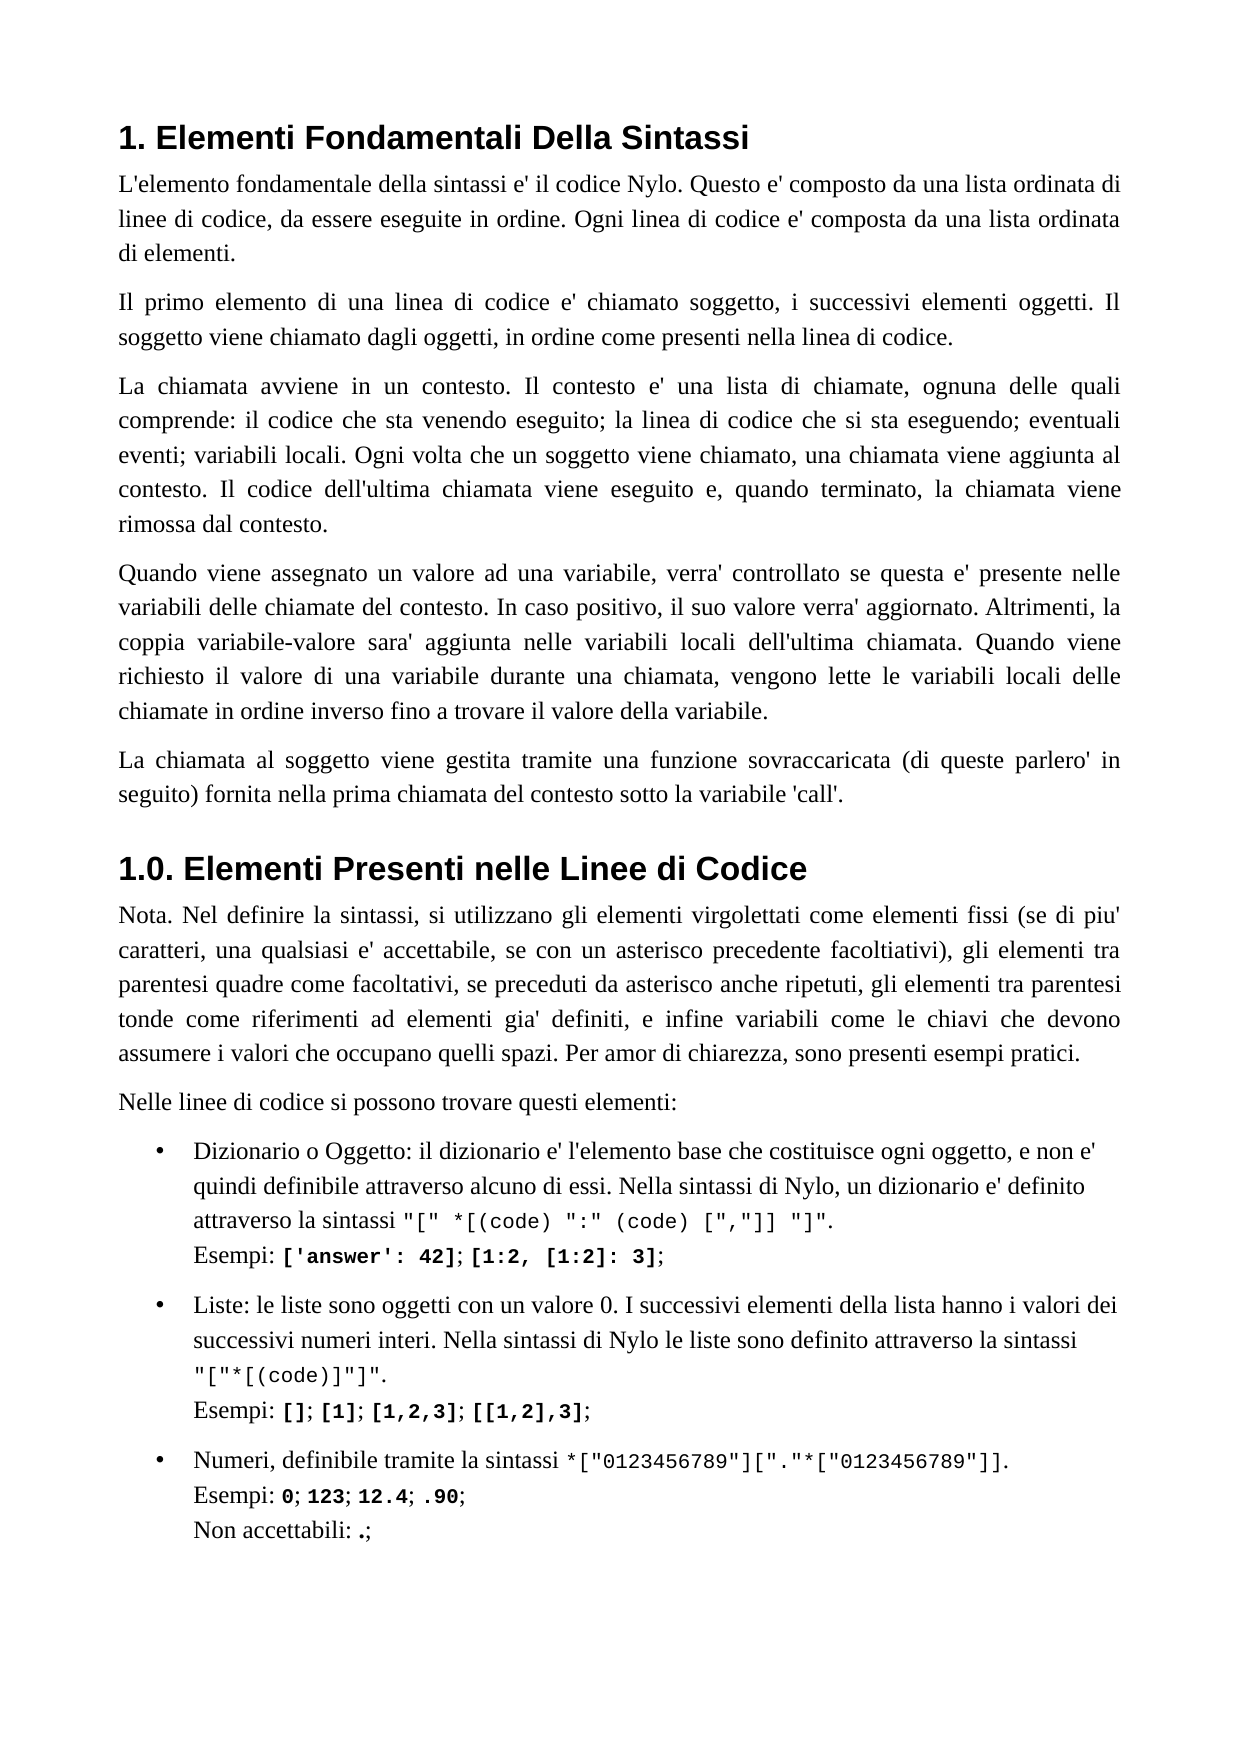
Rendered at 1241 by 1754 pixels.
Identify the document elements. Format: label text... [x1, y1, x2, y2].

list Liste: le liste sono oggetti con un valore 0. I successivi elementi della lista hanno i valori dei successivi numeri interi. Nella sintassi di Nylo le liste sono definito attraverso la sintassi "["*[(code)]"]". Esempi: []; [1]; [1,2,3]; [[1,2],3]; [156, 1291, 1122, 1424]
subtitle 1.0. Elementi Presenti nelle Linee di Codice [118, 849, 1122, 888]
text La chiamata al soggetto viene gestita tramite una funzione sovraccaricata (di queste parlero' in seguito) fornita nella prima chiamata del contesto sotto la variabile 'call'. [118, 745, 1122, 808]
text Nelle linee di codice si possono trovare questi elementi: [118, 1087, 1122, 1116]
subtitle 1. Elementi Fondamentali Della Sintassi [118, 118, 1122, 157]
text Il primo elemento di una linea di codice e' chiamato soggetto, i successivi elementi oggetti. Il soggetto viene chiamato dagli oggetti, in ordine come presenti nella linea di codice. [118, 287, 1122, 351]
list Numeri, definibile tramite la sintassi *["0123456789"]["."*["0123456789"]]. Esempi: 0; 123; 12.4; .90; Non accettabili: .; [156, 1445, 1122, 1544]
text Quando viene assegnato un valore ad una variabile, verra' controllato se questa e' presente nelle variabili delle chiamate del contesto. In caso positivo, il suo valore verra' aggiornato. Altrimenti, la coppia variabile-valore sara' aggiunta nelle variabili locali dell'ultima chiamata. Quando viene richiesto il valore di una variabile durante una chiamata, vengono lette le variabili locali delle chiamate in ordine inverso fino a trovare il valore della variabile. [118, 558, 1122, 724]
text L'elemento fondamentale della sintassi e' il codice Nylo. Questo e' composto da una lista ordinata di linee di codice, da essere eseguite in ordine. Ogni linea di codice e' composta da una lista ordinata di elementi. [118, 169, 1122, 267]
text Nota. Nel definire la sintassi, si utilizzano gli elementi virgolettati come elementi fissi (se di piu' caratteri, una qualsiasi e' accettabile, se con un asterisco precedente facoltiativi), gli elementi tra parentesi quadre come facoltativi, se preceduti da asterisco anche ripetuti, gli elementi tra parentesi tonde come riferimenti ad elementi gia' definiti, e infine variabili come le chiavi che devono assumere i valori che occupano quelli spazi. Per amor di chiarezza, sono presenti esempi pratici. [118, 900, 1122, 1067]
list Dizionario o Oggetto: il dizionario e' l'elemento base che costituisce ogni oggetto, e non e' quindi definibile attraverso alcuno di essi. Nella sintassi di Nylo, un dizionario e' definito attraverso la sintassi "[" *[(code) ":" (code) [","]] "]". Esempi: ['answer': 42]; [1:2, [1:2]: 3]; [156, 1136, 1122, 1270]
text La chiamata avviene in un contesto. Il contesto e' una lista di chiamate, ognuna delle quali comprende: il codice che sta venendo eseguito; la linea di codice che si sta eseguendo; eventuali eventi; variabili locali. Ogni volta che un soggetto viene chiamato, una chiamata viene aggiunta al contesto. Il codice dell'ultima chiamata viene eseguito e, quando terminato, la chiamata viene rimossa dal contesto. [118, 371, 1122, 537]
